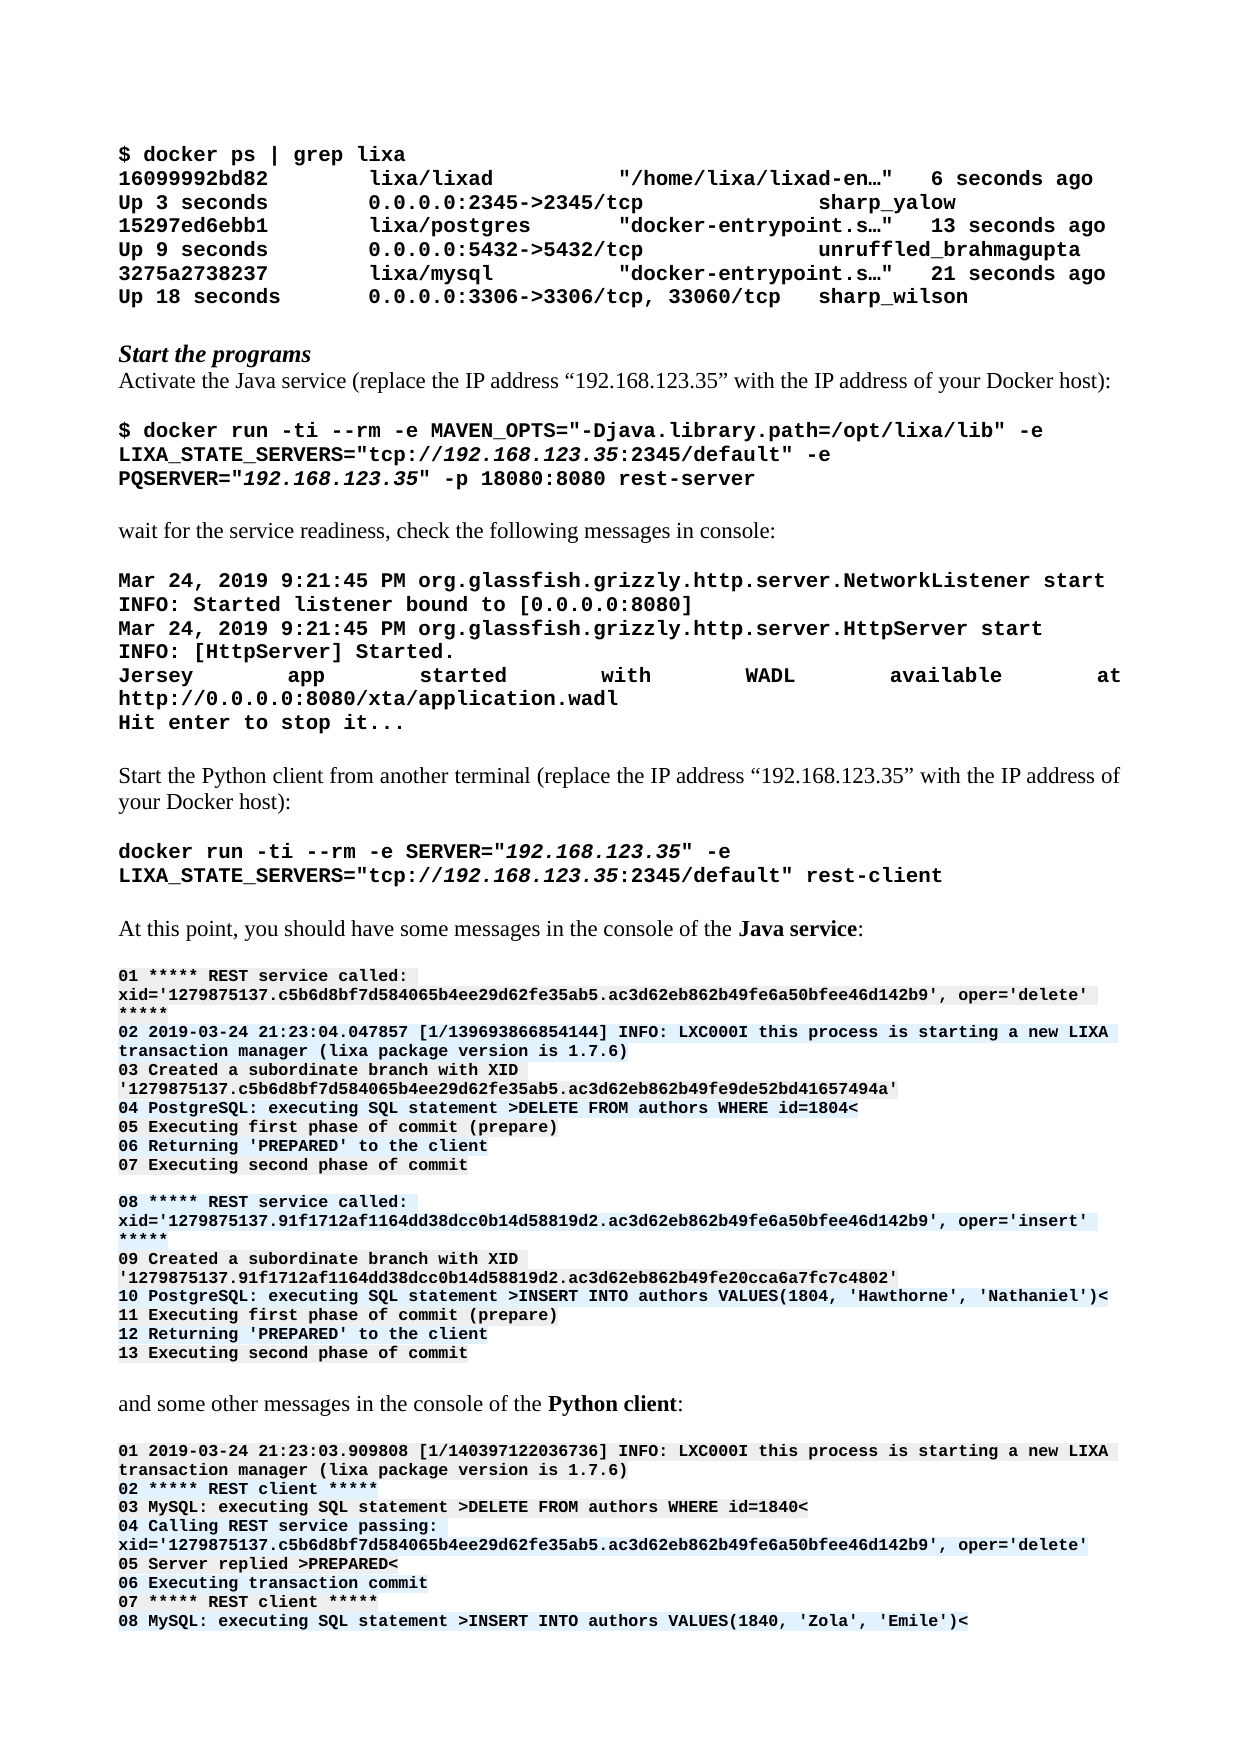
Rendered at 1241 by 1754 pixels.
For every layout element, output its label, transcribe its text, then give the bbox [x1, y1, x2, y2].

text 11 Executing first phase of commit (prepare) [118, 1307, 1122, 1326]
text Hit enter to stop it... [118, 712, 1122, 736]
text 07 Executing second phase of commit [118, 1156, 1122, 1175]
text 3275a2738237 lixa/mysql "docker-entrypoint.s…" 21 seconds ago Up 18 seconds 0.0.0.0:3306->3306/tcp, 33060/tcp sharp_wilson [118, 263, 1122, 310]
text 05 Executing first phase of commit (prepare) [118, 1118, 1122, 1137]
text 16099992bd82 lixa/lixad "/home/lixa/lixad-en…" 6 seconds ago Up 3 seconds 0.0.0.0:2345->2345/tcp sharp_yalow [118, 168, 1122, 215]
text 06 Executing transaction commit [118, 1574, 1122, 1593]
text 13 Executing second phase of commit [118, 1344, 1122, 1363]
text 07 ***** REST client ***** [118, 1593, 1122, 1612]
text and some other messages in the console of the Python client: [118, 1390, 1122, 1416]
text 08 MySQL: executing SQL statement >INSERT INTO authors VALUES(1840, 'Zola', 'Emile')< [118, 1612, 1122, 1631]
text INFO: [HttpServer] Started. [118, 641, 1122, 665]
text wait for the service readiness, check the following messages in console: [118, 517, 1122, 544]
text 03 Created a subordinate branch with XID '1279875137.c5b6d8bf7d584065b4ee29d62fe35ab5.ac3d62eb862b49fe9de52bd41657494a' [118, 1062, 1122, 1099]
text 12 Returning 'PREPARED' to the client [118, 1326, 1122, 1344]
text Jersey app started with WADL available at http://0.0.0.0:8080/xta/application.wadl [118, 665, 1122, 712]
text 01 ***** REST service called: xid='1279875137.c5b6d8bf7d584065b4ee29d62fe35ab5.ac3d62eb862b49fe6a50bfee46d142b9', oper='delete' ***** [118, 967, 1122, 1024]
text INFO: Started listener bound to [0.0.0.0:8080] [118, 594, 1122, 617]
text 09 Created a subordinate branch with XID '1279875137.91f1712af1164dd38dcc0b14d58819d2.ac3d62eb862b49fe20cca6a7fc7c4802' [118, 1250, 1122, 1288]
text 04 PostgreSQL: executing SQL statement >DELETE FROM authors WHERE id=1804< [118, 1099, 1122, 1118]
text 02 2019-03-24 21:23:04.047857 [1/139693866854144] INFO: LXC000I this process is starting a new LIXA transaction manager (lixa package version is 1.7.6) [118, 1024, 1122, 1062]
text 02 ***** REST client ***** [118, 1480, 1122, 1499]
text Start the Python client from another terminal (replace the IP address “192.168.123.35” with the IP address of your Docker host): [118, 762, 1122, 815]
text 03 MySQL: executing SQL statement >DELETE FROM authors WHERE id=1840< [118, 1499, 1122, 1518]
text 10 PostgreSQL: executing SQL statement >INSERT INTO authors VALUES(1804, 'Hawthorne', 'Nathaniel')< [118, 1288, 1122, 1307]
text $ docker ps | grep lixa [118, 144, 1122, 168]
text Mar 24, 2019 9:21:45 PM org.glassfish.grizzly.http.server.HttpServer start [118, 617, 1122, 641]
text 08 ***** REST service called: xid='1279875137.91f1712af1164dd38dcc0b14d58819d2.ac3d62eb862b49fe6a50bfee46d142b9', oper='insert' ***** [118, 1194, 1122, 1250]
text 05 Server replied >PREPARED< [118, 1556, 1122, 1574]
text 04 Calling REST service passing: xid='1279875137.c5b6d8bf7d584065b4ee29d62fe35ab5.ac3d62eb862b49fe6a50bfee46d142b9', oper='delete' [118, 1518, 1122, 1556]
text docker run -ti --rm -e SERVER="192.168.123.35" -e LIXA_STATE_SERVERS="tcp://192.168.123.35:2345/default" rest-client [118, 841, 1122, 888]
text 15297ed6ebb1 lixa/postgres "docker-entrypoint.s…" 13 seconds ago Up 9 seconds 0.0.0.0:5432->5432/tcp unruffled_brahmagupta [118, 215, 1122, 263]
text Mar 24, 2019 9:21:45 PM org.glassfish.grizzly.http.server.NetworkListener start [118, 570, 1122, 594]
text Start the programs [118, 339, 1122, 367]
text $ docker run -ti --rm -e MAVEN_OPTS="-Djava.library.path=/opt/lixa/lib" -e LIXA_STATE_SERVERS="tcp://192.168.123.35:2345/default" -e PQSERVER="192.168.123.35" -p 18080:8080 rest-server [118, 420, 1122, 491]
text 06 Returning 'PREPARED' to the client [118, 1137, 1122, 1156]
text 01 2019-03-24 21:23:03.909808 [1/140397122036736] INFO: LXC000I this process is starting a new LIXA transaction manager (lixa package version is 1.7.6) [118, 1442, 1122, 1480]
text Activate the Java service (replace the IP address “192.168.123.35” with the IP address of your Docker host): [118, 367, 1122, 394]
text At this point, you should have some messages in the console of the Java service: [118, 915, 1122, 941]
